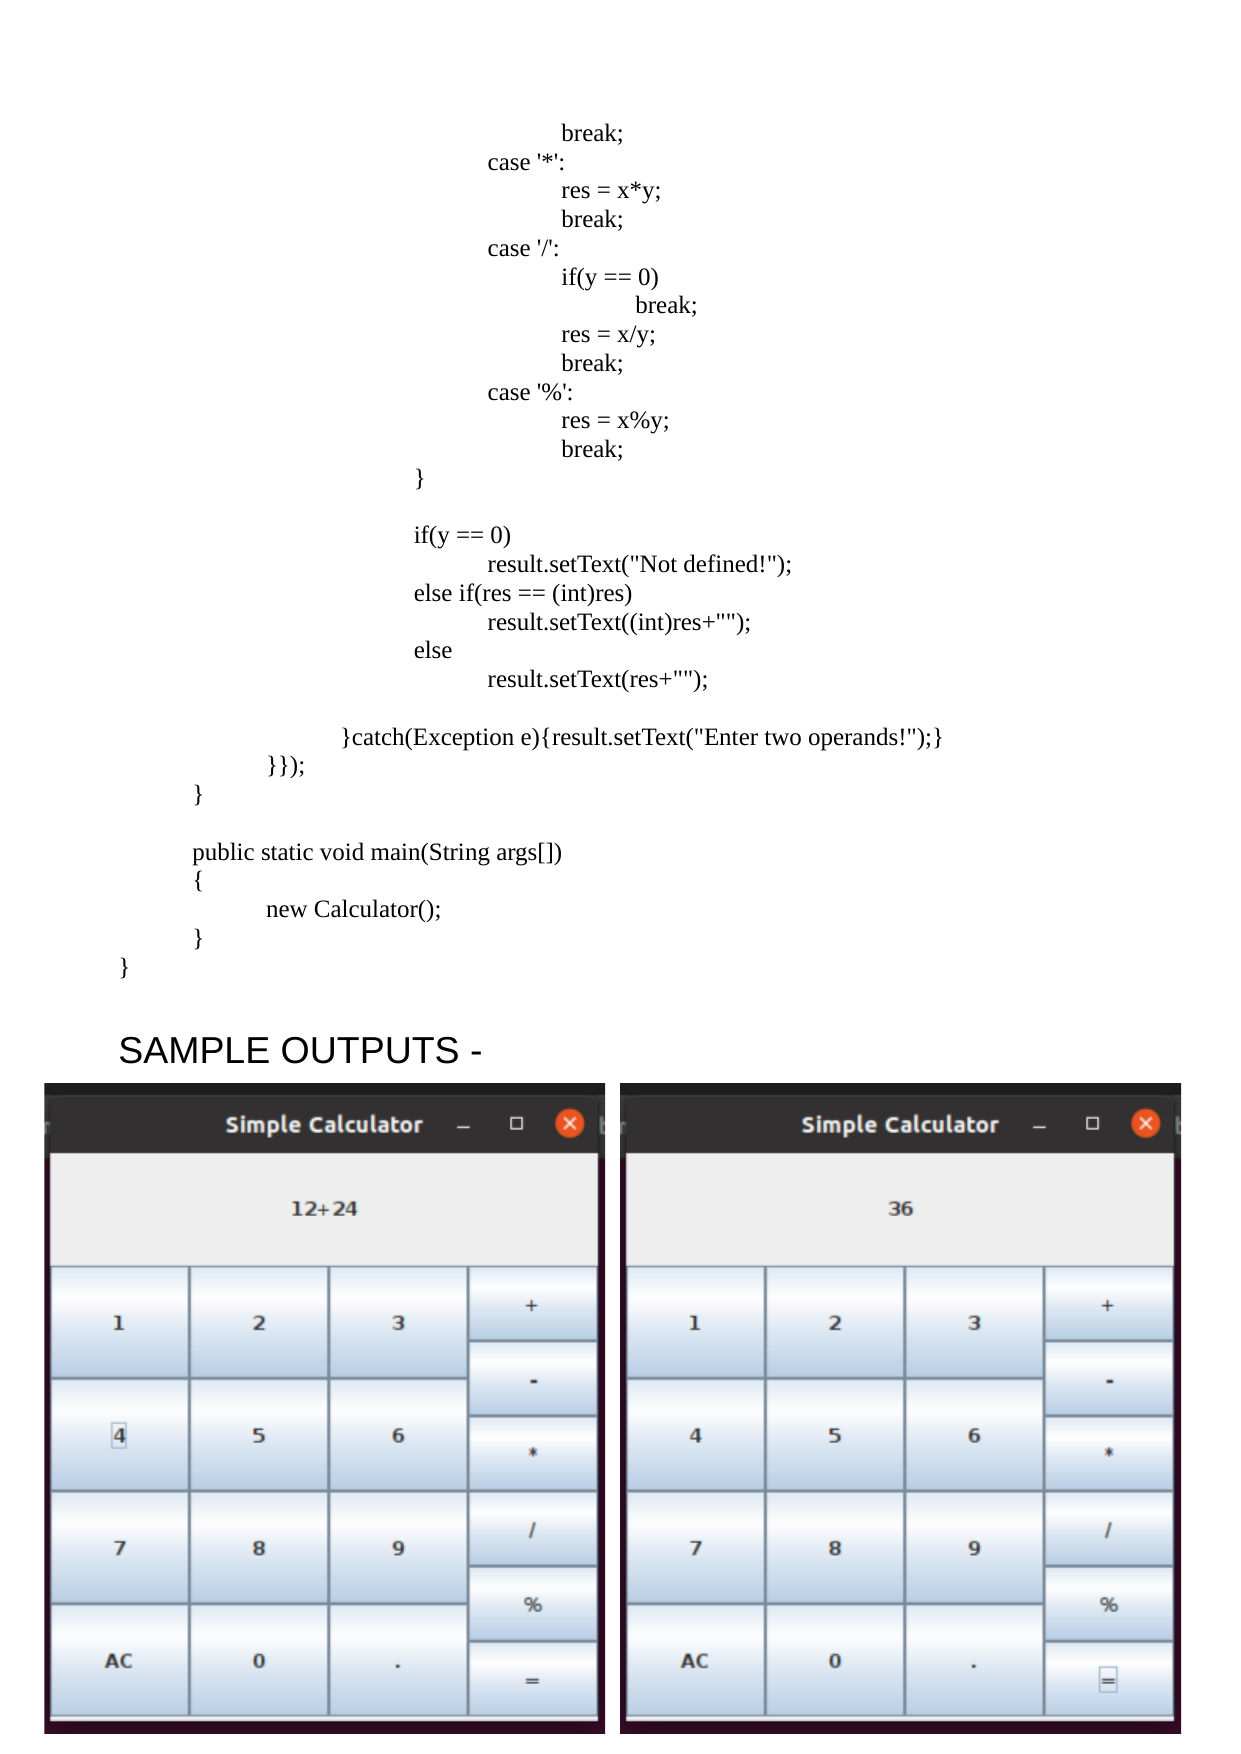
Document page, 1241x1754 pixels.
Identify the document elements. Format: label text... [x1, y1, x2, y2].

text else if(res == (int)res) [118, 578, 1122, 607]
text }}); [118, 751, 1122, 779]
text if(y == 0) [118, 521, 1122, 549]
text break; [118, 204, 1122, 233]
picture [620, 1083, 1182, 1734]
text } [118, 923, 1122, 952]
text break; [118, 348, 1122, 377]
text case '/': [118, 233, 1122, 262]
text { [118, 866, 1122, 894]
text break; [118, 434, 1122, 463]
text } [118, 952, 1122, 981]
text else [118, 636, 1122, 664]
text } [118, 463, 1122, 492]
text new Calculator(); [118, 894, 1122, 923]
text res = x%y; [118, 406, 1122, 434]
text result.setText((int)res+""); [118, 607, 1122, 636]
text res = x*y; [118, 176, 1122, 204]
text } [118, 779, 1122, 808]
text if(y == 0) [118, 262, 1122, 291]
text case '*': [118, 147, 1122, 176]
text break; [118, 291, 1122, 319]
text case '%': [118, 377, 1122, 406]
picture [44, 1083, 606, 1734]
subtitle SAMPLE OUTPUTS - [118, 1028, 1122, 1071]
text }catch(Exception e){result.setText("Enter two operands!");} [118, 722, 1122, 751]
text result.setText("Not defined!"); [118, 549, 1122, 578]
text res = x/y; [118, 319, 1122, 348]
text break; [118, 118, 1122, 147]
text result.setText(res+""); [118, 664, 1122, 693]
text public static void main(String args[]) [118, 837, 1122, 866]
